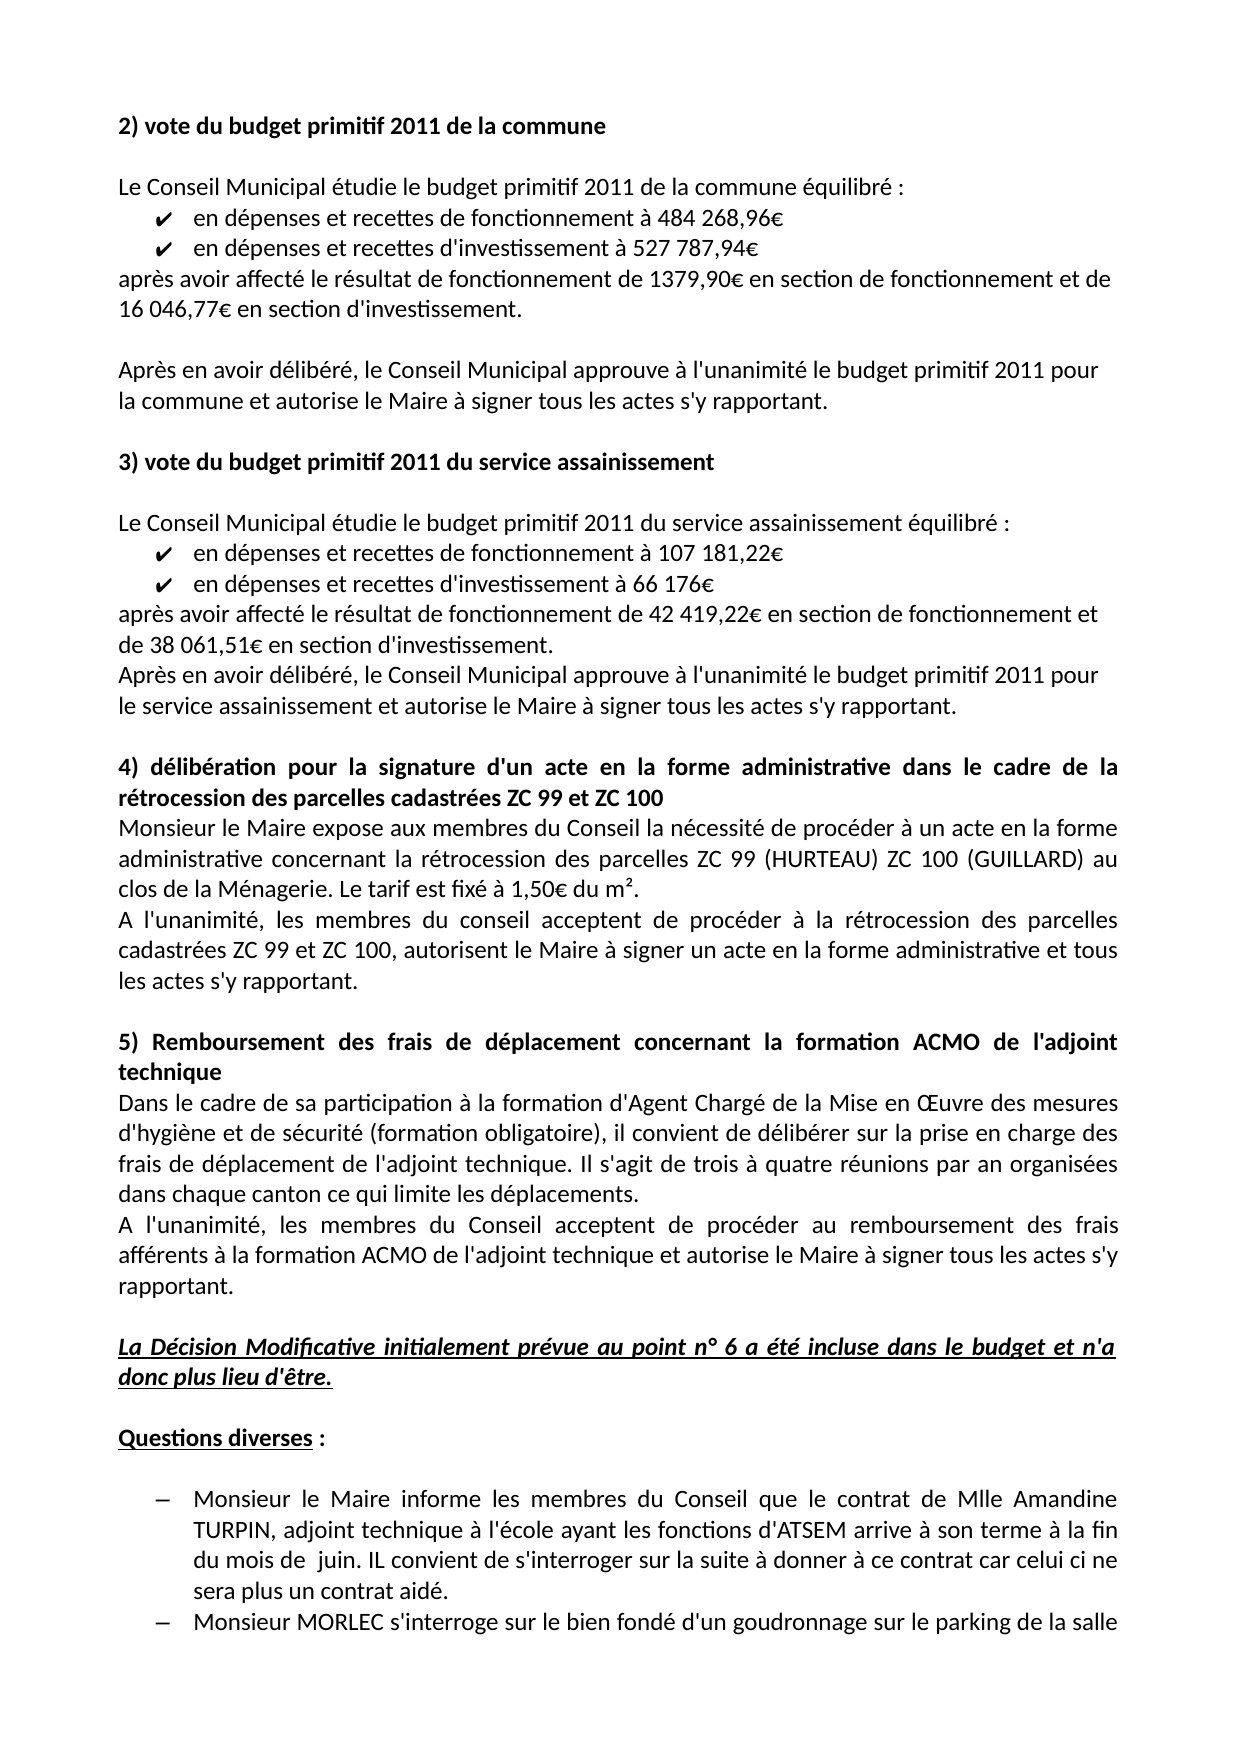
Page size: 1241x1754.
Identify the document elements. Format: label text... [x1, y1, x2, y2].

text 5) Remboursement des frais de déplacement concernant la formation ACMO de l'adjoint technique [118, 1026, 1120, 1087]
list Monsieur le Maire informe les membres du Conseil que le contrat de Mlle Amandine TURPIN, adjoint technique à l'école ayant les fonctions d'ATSEM arrive à son terme à la fin du mois de juin. IL convient de s'interroger sur la suite à donner à ce contrat car celui ci ne sera plus un contrat aidé. [156, 1484, 1120, 1606]
text 3) vote du budget primitif 2011 du service assainissement [118, 446, 1120, 476]
text Monsieur le Maire expose aux membres du Conseil la nécessité de procéder à un acte en la forme administrative concernant la rétrocession des parcelles ZC 99 (HURTEAU) ZC 100 (GUILLARD) au clos de la Ménagerie. Le tarif est fixé à 1,50€ du m². [118, 812, 1120, 904]
text 2) vote du budget primitif 2011 de la commune [118, 110, 1120, 141]
list en dépenses et recettes de fonctionnement à 484 268,96€ [156, 202, 1120, 232]
text A l'unanimité, les membres du conseil acceptent de procéder à la rétrocession des parcelles cadastrées ZC 99 et ZC 100, autorisent le Maire à signer un acte en la forme administrative et tous les actes s'y rapportant. [118, 904, 1120, 995]
text après avoir affecté le résultat de fonctionnement de 42 419,22€ en section de fonctionnement et de 38 061,51€ en section d'investissement. [118, 598, 1120, 659]
text 4) délibération pour la signature d'un acte en la forme administrative dans le cadre de la rétrocession des parcelles cadastrées ZC 99 et ZC 100 [118, 751, 1120, 812]
text Questions diverses : [118, 1423, 1120, 1453]
text Après en avoir délibéré, le Conseil Municipal approuve à l'unanimité le budget primitif 2011 pour le service assainissement et autorise le Maire à signer tous les actes s'y rapportant. [118, 659, 1120, 721]
list en dépenses et recettes d'investissement à 527 787,94€ [156, 232, 1120, 263]
text A l'unanimité, les membres du Conseil acceptent de procéder au remboursement des frais afférents à la formation ACMO de l'adjoint technique et autorise le Maire à signer tous les actes s'y rapportant. [118, 1209, 1120, 1301]
text Dans le cadre de sa participation à la formation d'Agent Chargé de la Mise en Œuvre des mesures d'hygiène et de sécurité (formation obligatoire), il convient de délibérer sur la prise en charge des frais de déplacement de l'adjoint technique. Il s'agit de trois à quatre réunions par an organisées dans chaque canton ce qui limite les déplacements. [118, 1087, 1120, 1209]
list Monsieur MORLEC s'interroge sur le bien fondé d'un goudronnage sur le parking de la salle [156, 1606, 1120, 1636]
text La Décision Modificative initialement prévue au point n° 6 a été incluse dans le budget et n'a donc plus lieu d'être. [118, 1331, 1120, 1392]
text après avoir affecté le résultat de fonctionnement de 1379,90€ en section de fonctionnement et de 16 046,77€ en section d'investissement. [118, 263, 1120, 324]
text Après en avoir délibéré, le Conseil Municipal approuve à l'unanimité le budget primitif 2011 pour la commune et autorise le Maire à signer tous les actes s'y rapportant. [118, 354, 1120, 415]
text Le Conseil Municipal étudie le budget primitif 2011 de la commune équilibré : [118, 171, 1120, 202]
text Le Conseil Municipal étudie le budget primitif 2011 du service assainissement équilibré : [118, 507, 1120, 537]
list en dépenses et recettes d'investissement à 66 176€ [156, 568, 1120, 598]
list en dépenses et recettes de fonctionnement à 107 181,22€ [156, 537, 1120, 568]
